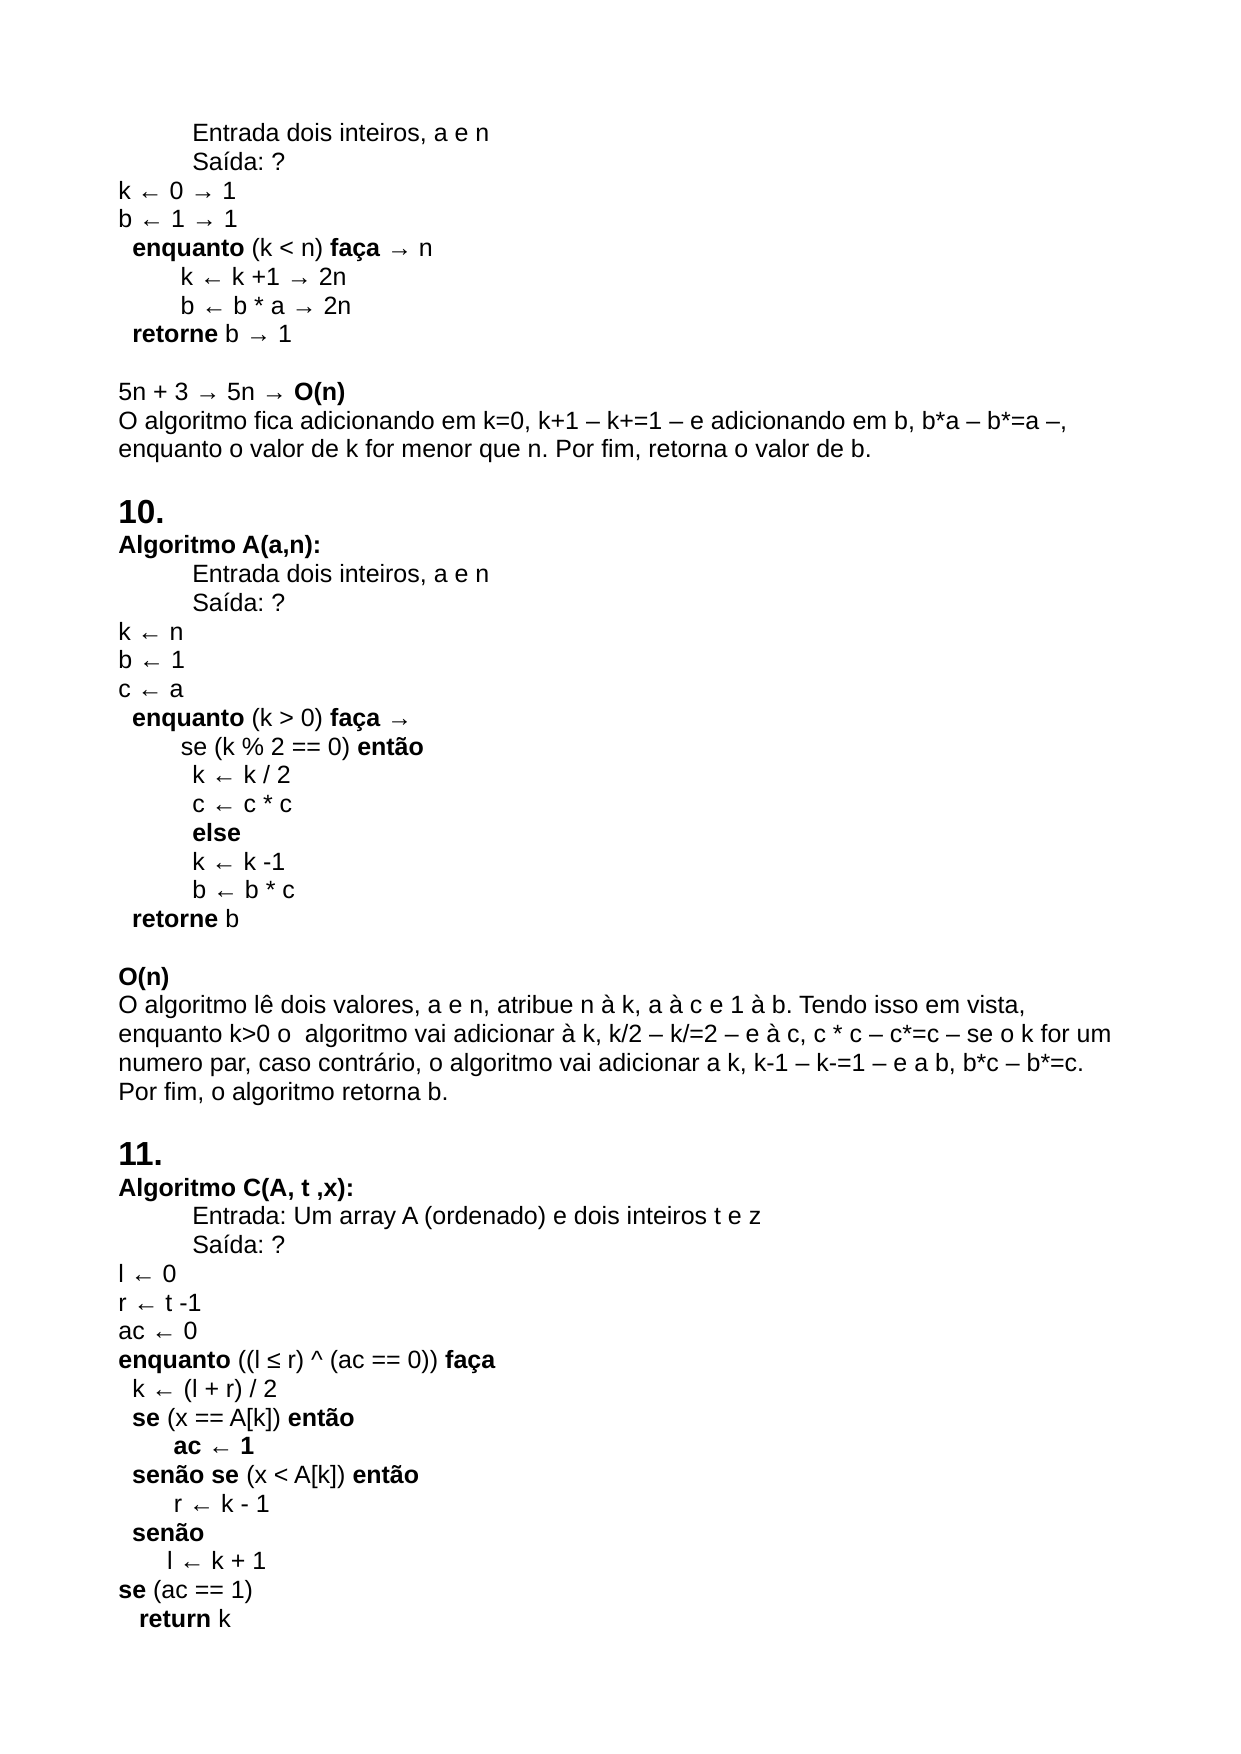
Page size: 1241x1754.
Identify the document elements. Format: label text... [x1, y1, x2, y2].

text 11. [118, 1134, 1122, 1172]
text 10. [118, 492, 1122, 530]
text k ← k +1 → 2n [118, 262, 1122, 291]
text Saída: ? [118, 1230, 1122, 1259]
text senão [118, 1517, 1122, 1546]
text ac ← 1 [118, 1431, 1122, 1460]
text O algoritmo lê dois valores, a e n, atribue n à k, a à c e 1 à b. Tendo isso em vista, enquanto k>0 o algoritmo vai adicionar à k, k/2 – k/=2 – e à c, c * c – c*=c – se o k for um numero par, caso contrário, o algoritmo vai adicionar a k, k-1 – k-=1 – e a b, b*c – b*=c. Por fim, o algoritmo retorna b. [118, 990, 1122, 1105]
text c ← c * c [118, 789, 1122, 818]
text senão se (x < A[k]) então [118, 1460, 1122, 1489]
text k ← k -1 [118, 847, 1122, 875]
text r ← t -1 [118, 1287, 1122, 1316]
text l ← 0 [118, 1259, 1122, 1287]
text Saída: ? [118, 147, 1122, 176]
text else [118, 818, 1122, 847]
text k ← k / 2 [118, 760, 1122, 789]
text Algoritmo C(A, t ,x): [118, 1172, 1122, 1201]
text enquanto (k > 0) faça → [118, 703, 1122, 732]
text se (k % 2 == 0) então [118, 732, 1122, 760]
text O(n) [118, 962, 1122, 990]
text k ← n [118, 617, 1122, 645]
text retorne b → 1 [118, 319, 1122, 348]
text O algoritmo fica adicionando em k=0, k+1 – k+=1 – e adicionando em b, b*a – b*=a –, enquanto o valor de k for menor que n. Por fim, retorna o valor de b. [118, 406, 1122, 463]
text Algoritmo A(a,n): [118, 530, 1122, 559]
text k ← (l + r) / 2 [118, 1374, 1122, 1402]
text b ← b * a → 2n [118, 291, 1122, 319]
text Entrada dois inteiros, a e n [118, 118, 1122, 147]
text se (x == A[k]) então [118, 1402, 1122, 1431]
text return k [118, 1604, 1122, 1632]
text enquanto (k < n) faça → n [118, 233, 1122, 262]
text enquanto ((l ≤ r) ^ (ac == 0)) faça [118, 1345, 1122, 1374]
text 5n + 3 → 5n → O(n) [118, 377, 1122, 406]
text b ← 1 [118, 645, 1122, 674]
text c ← a [118, 674, 1122, 703]
text k ← 0 → 1 [118, 176, 1122, 204]
text l ← k + 1 [118, 1546, 1122, 1575]
text Entrada dois inteiros, a e n [118, 559, 1122, 588]
text b ← 1 → 1 [118, 204, 1122, 233]
text retorne b [118, 904, 1122, 933]
text Entrada: Um array A (ordenado) e dois inteiros t e z [118, 1201, 1122, 1230]
text Saída: ? [118, 588, 1122, 617]
text b ← b * c [118, 875, 1122, 904]
text se (ac == 1) [118, 1575, 1122, 1604]
text r ← k - 1 [118, 1489, 1122, 1517]
text ac ← 0 [118, 1316, 1122, 1345]
